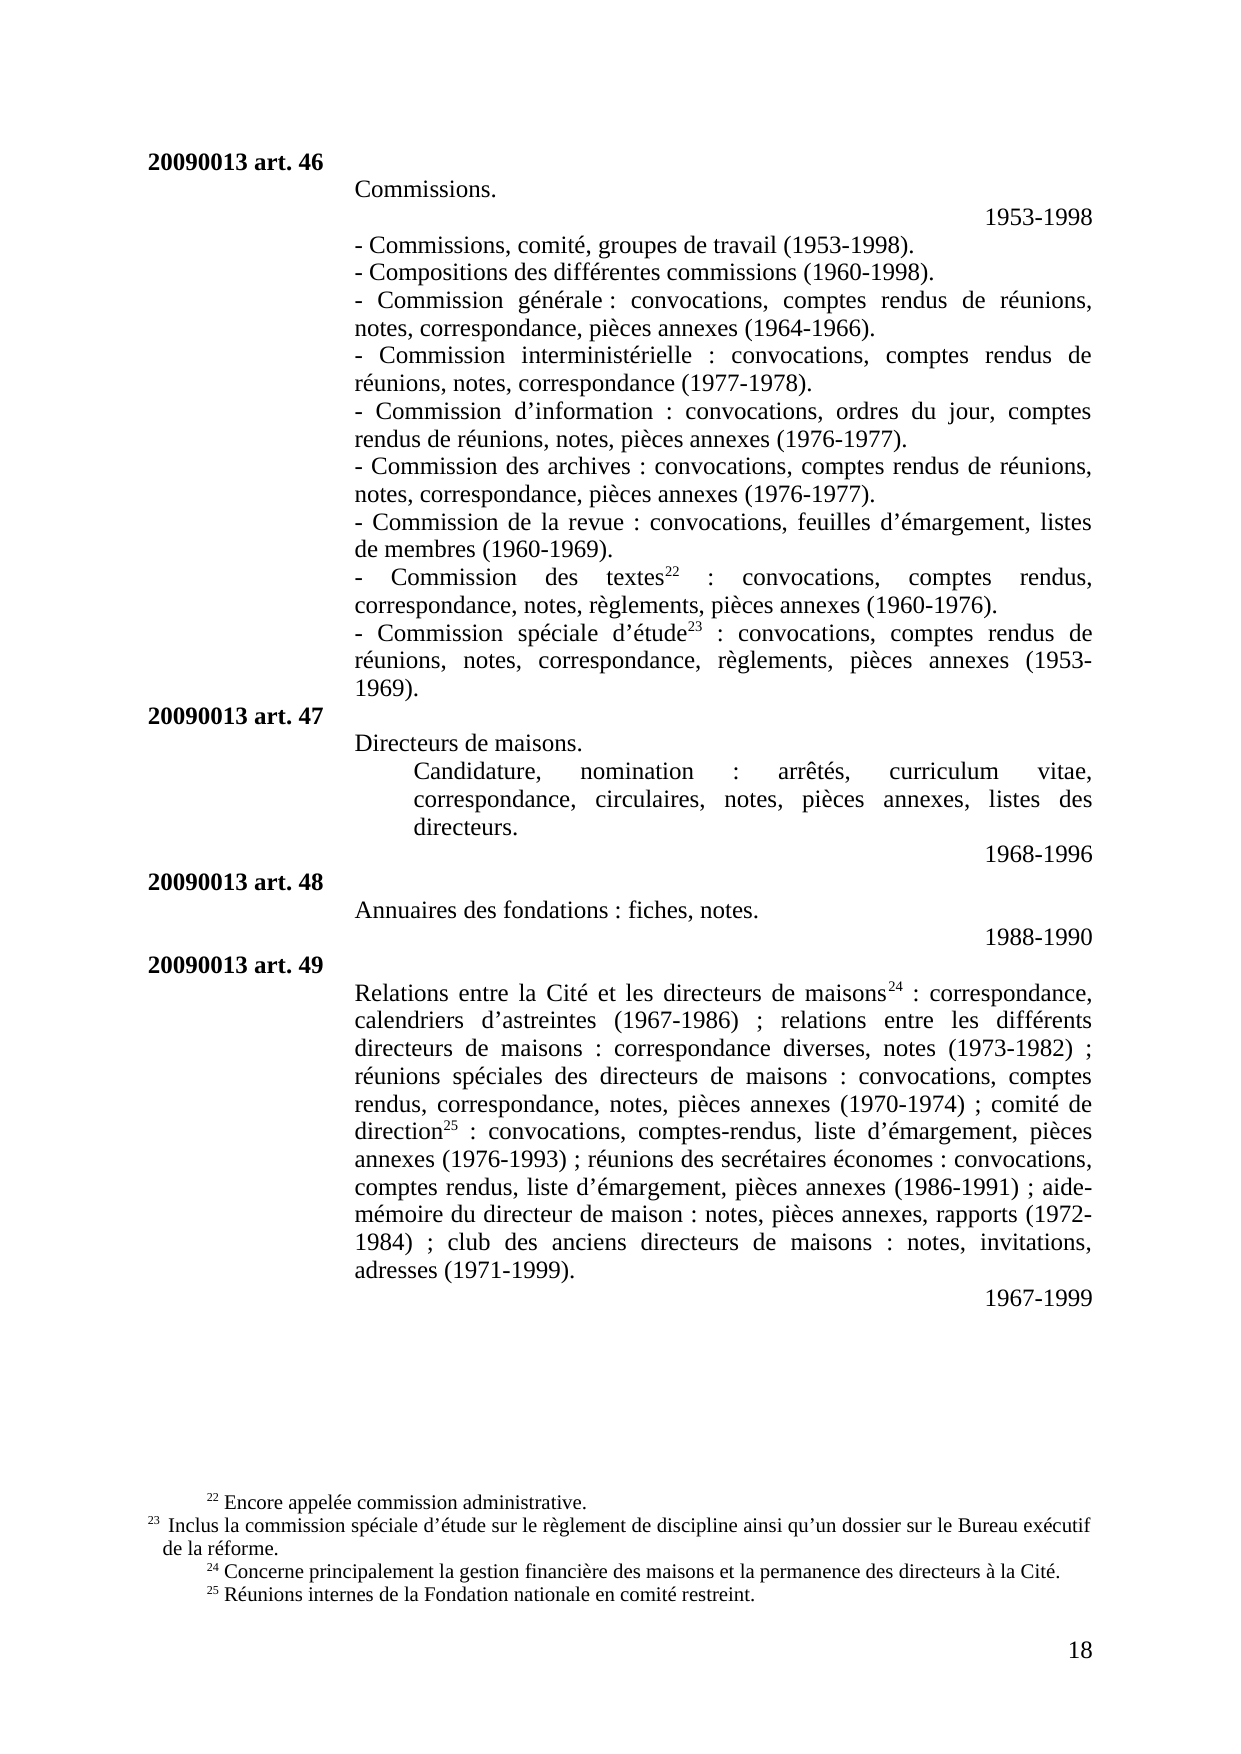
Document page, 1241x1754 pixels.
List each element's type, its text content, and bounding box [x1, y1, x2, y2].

text Réunions internes de la Fondation nationale en comité restreint. [148, 1583, 1093, 1606]
text - Commission d’information : convocations, ordres du jour, comptes rendus de réunions, notes, pièces annexes (1976-1977). [354, 397, 1093, 452]
text Annuaires des fondations : fiches, notes. [354, 896, 1093, 923]
text 1968-1996 [148, 840, 1093, 868]
text Concerne principalement la gestion financière des maisons et la permanence des directeurs à la Cité. [148, 1560, 1093, 1583]
text - Compositions des différentes commissions (1960-1998). [354, 258, 1093, 286]
text - Commission des archives : convocations, comptes rendus de réunions, notes, correspondance, pièces annexes (1976-1977). [354, 452, 1093, 508]
text 20090013 art. 49 [148, 951, 1093, 979]
text - Commission des textes : convocations, comptes rendus, correspondance, notes, règlements, pièces annexes (1960-1976). [354, 563, 1093, 619]
text 1988-1990 [148, 923, 1093, 951]
text 20090013 art. 47 [148, 702, 1093, 729]
text Commissions. [354, 175, 1093, 203]
text - Commission interministérielle : convocations, comptes rendus de réunions, notes, correspondance (1977-1978). [354, 342, 1093, 397]
text 1953-1998 [148, 203, 1093, 231]
text - Commission spéciale d’étude : convocations, comptes rendus de réunions, notes, correspondance, règlements, pièces annexes (1953-1969). [354, 619, 1093, 702]
text 1967-1999 [148, 1284, 1093, 1311]
text - Commission de la revue : convocations, feuilles d’émargement, listes de membres (1960-1969). [354, 508, 1093, 563]
text Directeurs de maisons. [354, 729, 1093, 757]
text 20090013 art. 48 [148, 868, 1093, 896]
text Relations entre la Cité et les directeurs de maisons : correspondance, calendriers d’astreintes (1967-1986) ; relations entre les différents directeurs de maisons : correspondance diverses, notes (1973-1982) ; réunions spéciales des directeurs de maisons : convocations, comptes rendus, correspondance, notes, pièces annexes (1970-1974) ; comité de direction : convocations, comptes-rendus, liste d’émargement, pièces annexes (1976-1993) ; réunions des secrétaires économes : convocations, comptes rendus, liste d’émargement, pièces annexes (1986-1991) ; aide-mémoire du directeur de maison : notes, pièces annexes, rapports (1972-1984) ; club des anciens directeurs de maisons : notes, invitations, adresses (1971-1999). [354, 979, 1093, 1284]
text - Commissions, comité, groupes de travail (1953-1998). [354, 231, 1093, 258]
text Inclus la commission spéciale d’étude sur le règlement de discipline ainsi qu’un dossier sur le Bureau exécutif de la réforme. [148, 1514, 1093, 1560]
text Candidature, nomination : arrêtés, curriculum vitae, correspondance, circulaires, notes, pièces annexes, listes des directeurs. [413, 757, 1093, 840]
text - Commission générale : convocations, comptes rendus de réunions, notes, correspondance, pièces annexes (1964-1966). [354, 286, 1093, 342]
text Encore appelée commission administrative. [148, 1491, 1093, 1514]
text 20090013 art. 46 [148, 148, 1093, 175]
